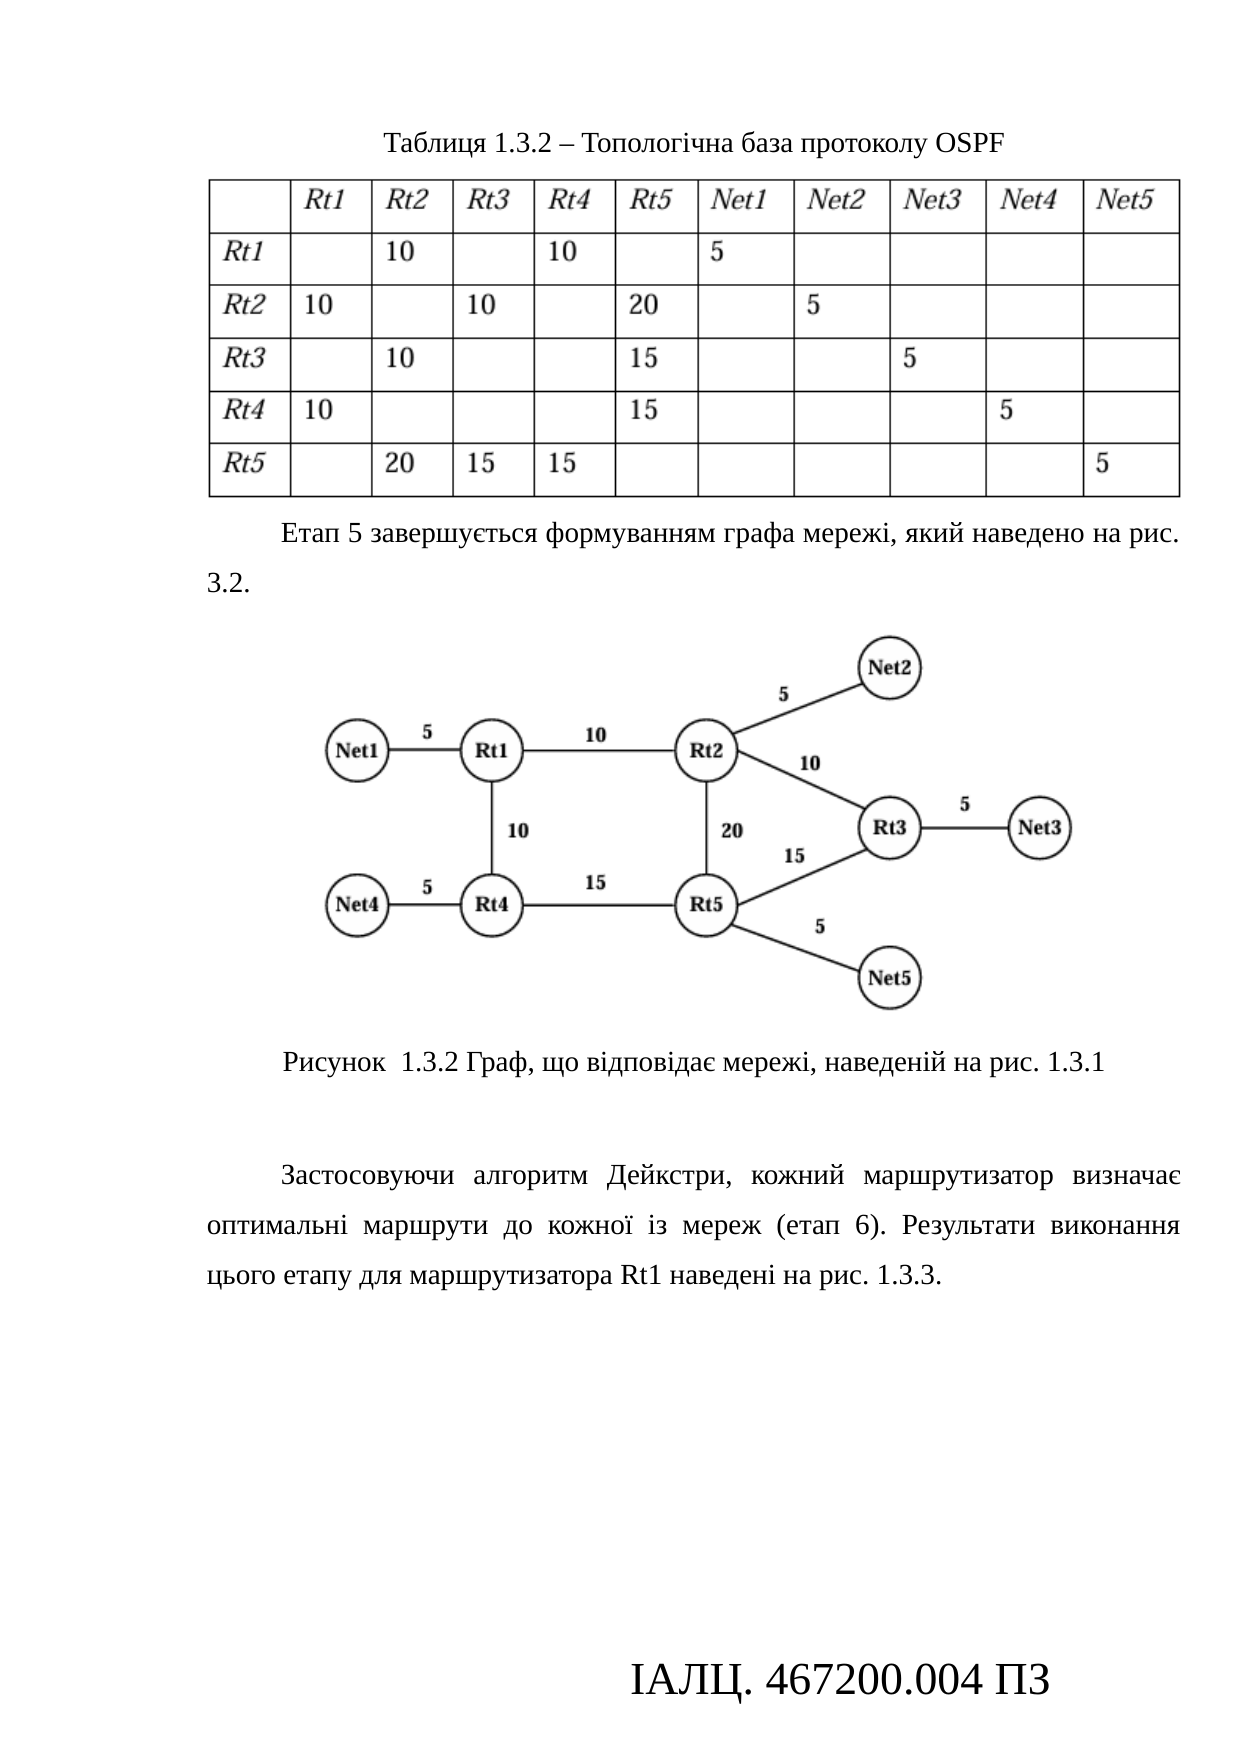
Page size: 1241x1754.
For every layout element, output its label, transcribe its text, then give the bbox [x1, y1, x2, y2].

text Рисунок 1.3.2 Граф, що відповідає мережі, наведеній на рис. 1.3.1 [207, 1044, 1181, 1077]
text Таблиця 1.3.2 – Топологічна база протоколу OSPF [207, 125, 1181, 159]
text Застосовуючи алгоритм Дейкстри, кожний маршрутизатор визначає оптимальні маршрути до кожної із мереж (етап 6). Результати виконання цього етапу для маршрутизатора Rt1 наведені на рис. 1.3.3. [207, 1157, 1181, 1291]
text Етап 5 завершується формуванням графа мережі, який наведено на рис. 3.2. [207, 515, 1181, 599]
